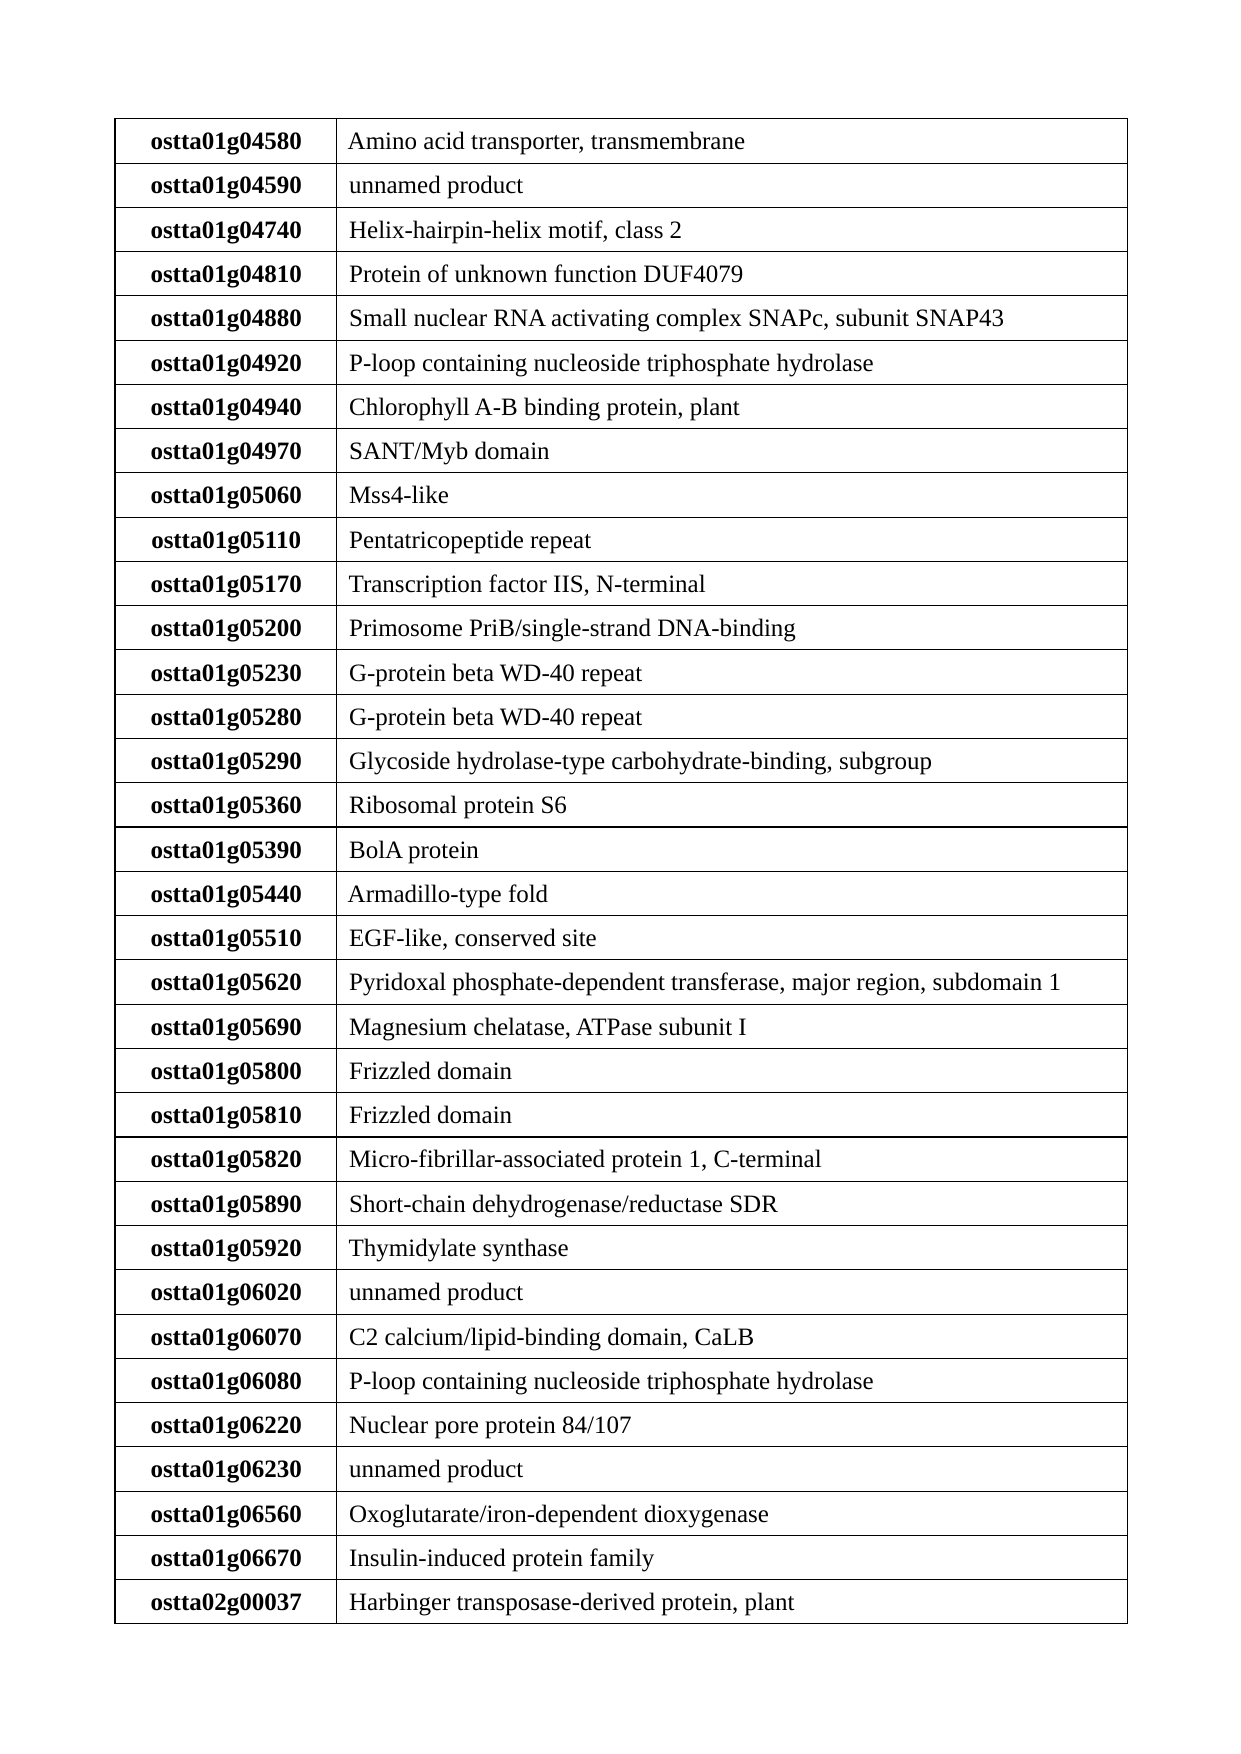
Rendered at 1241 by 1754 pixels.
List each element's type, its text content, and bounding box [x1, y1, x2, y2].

table_cell Amino acid transporter, transmembrane [337, 119, 1127, 162]
table_cell [1128, 1136, 1240, 1181]
table_cell ostta01g06020 [116, 1270, 336, 1313]
table_cell ostta01g05360 [116, 783, 336, 826]
table_cell Pyridoxal phosphate-dependent transferase, major region, subdomain 1 [337, 960, 1127, 1003]
table_cell ostta01g06080 [116, 1359, 336, 1402]
table_cell P-loop containing nucleoside triphosphate hydrolase [337, 1359, 1127, 1402]
table_cell Harbinger transposase-derived protein, plant [337, 1580, 1127, 1623]
table_cell ostta01g05280 [116, 695, 336, 738]
table_cell ostta01g06560 [116, 1492, 336, 1535]
table_cell ostta01g06230 [116, 1447, 336, 1491]
table_cell Oxoglutarate/iron-dependent dioxygenase [337, 1492, 1127, 1535]
table_cell [1128, 1314, 1240, 1358]
table_cell ostta01g04740 [116, 208, 336, 251]
table_cell Ribosomal protein S6 [337, 783, 1127, 826]
table_cell ostta01g05290 [116, 739, 336, 782]
table_cell [1128, 1446, 1240, 1491]
table_cell [1128, 605, 1240, 649]
table_cell ostta01g05200 [116, 606, 336, 649]
table_cell [1128, 428, 1240, 472]
table_cell [1128, 118, 1240, 162]
table_cell ostta01g06220 [116, 1403, 336, 1446]
table_cell ostta01g05110 [116, 518, 336, 561]
table_cell [1128, 384, 1240, 428]
table_cell ostta01g05390 [116, 828, 336, 871]
table_cell Frizzled domain [337, 1049, 1127, 1092]
table_cell Chlorophyll A-B binding protein, plant [337, 385, 1127, 428]
table_cell ostta01g06670 [116, 1536, 336, 1579]
table_cell [1128, 1181, 1240, 1225]
table_cell [1128, 472, 1240, 517]
table_cell ostta01g04590 [116, 164, 336, 207]
table_cell Insulin-induced protein family [337, 1536, 1127, 1579]
table_cell [1128, 871, 1240, 915]
table_cell [1128, 1535, 1240, 1579]
table_cell unnamed product [337, 1270, 1127, 1313]
table_cell [1128, 340, 1240, 384]
table_cell ostta01g05440 [116, 872, 336, 915]
table_cell [1128, 517, 1240, 561]
table_cell [1128, 1004, 1240, 1048]
table_cell [1128, 738, 1240, 782]
table_cell Helix-hairpin-helix motif, class 2 [337, 208, 1127, 251]
table_cell ostta01g04810 [116, 252, 336, 295]
table_cell G-protein beta WD-40 repeat [337, 695, 1127, 738]
table_cell [1128, 915, 1240, 959]
table_cell BolA protein [337, 828, 1127, 871]
table_cell ostta02g00037 [116, 1580, 336, 1623]
table_cell EGF-like, conserved site [337, 916, 1127, 959]
table_cell ostta01g04880 [116, 296, 336, 339]
table_cell ostta01g05510 [116, 916, 336, 959]
table_cell [1128, 1048, 1240, 1092]
table_cell [1128, 207, 1240, 251]
table_cell [1128, 1579, 1240, 1623]
table_cell ostta01g04580 [116, 119, 336, 162]
table_cell [1128, 561, 1240, 605]
table_cell ostta01g05890 [116, 1182, 336, 1225]
table_cell C2 calcium/lipid-binding domain, CaLB [337, 1315, 1127, 1358]
table_cell [1128, 1269, 1240, 1313]
table_cell [1128, 251, 1240, 295]
table_cell [1128, 1491, 1240, 1535]
table_cell Small nuclear RNA activating complex SNAPc, subunit SNAP43 [337, 296, 1127, 339]
table_cell G-protein beta WD-40 repeat [337, 650, 1127, 694]
table_cell [1128, 694, 1240, 738]
table_cell Magnesium chelatase, ATPase subunit I [337, 1005, 1127, 1048]
table_cell [1128, 163, 1240, 207]
table_cell Nuclear pore protein 84/107 [337, 1403, 1127, 1446]
table_cell ostta01g05230 [116, 650, 336, 694]
table_cell Short-chain dehydrogenase/reductase SDR [337, 1182, 1127, 1225]
table_cell ostta01g05690 [116, 1005, 336, 1048]
table_cell Armadillo-type fold [337, 872, 1127, 915]
table_cell Frizzled domain [337, 1093, 1127, 1136]
table_cell [1128, 782, 1240, 826]
table_cell [1128, 1358, 1240, 1402]
table_cell Pentatricopeptide repeat [337, 518, 1127, 561]
table_cell [1128, 295, 1240, 339]
table_cell P-loop containing nucleoside triphosphate hydrolase [337, 341, 1127, 384]
table_cell Glycoside hydrolase-type carbohydrate-binding, subgroup [337, 739, 1127, 782]
table_cell [1128, 1402, 1240, 1446]
table_cell ostta01g06070 [116, 1315, 336, 1358]
table_cell [1128, 649, 1240, 694]
table_cell Thymidylate synthase [337, 1226, 1127, 1269]
table_cell SANT/Myb domain [337, 429, 1127, 472]
table_cell [1128, 1092, 1240, 1136]
table_cell ostta01g05800 [116, 1049, 336, 1092]
table_cell Transcription factor IIS, N-terminal [337, 562, 1127, 605]
table_cell Mss4-like [337, 473, 1127, 517]
table_cell ostta01g05060 [116, 473, 336, 517]
table_cell Primosome PriB/single-strand DNA-binding [337, 606, 1127, 649]
table_cell ostta01g04970 [116, 429, 336, 472]
table_cell ostta01g04920 [116, 341, 336, 384]
table_cell ostta01g05620 [116, 960, 336, 1003]
table_cell [1128, 959, 1240, 1003]
table_cell ostta01g04940 [116, 385, 336, 428]
table_cell ostta01g05810 [116, 1093, 336, 1136]
table_cell Micro-fibrillar-associated protein 1, C-terminal [337, 1138, 1127, 1181]
table_cell ostta01g05920 [116, 1226, 336, 1269]
table_cell unnamed product [337, 1447, 1127, 1491]
table_cell Protein of unknown function DUF4079 [337, 252, 1127, 295]
table_cell ostta01g05170 [116, 562, 336, 605]
table_cell [1128, 826, 1240, 871]
table_cell ostta01g05820 [116, 1138, 336, 1181]
table_cell [1128, 1225, 1240, 1269]
table_cell unnamed product [337, 164, 1127, 207]
